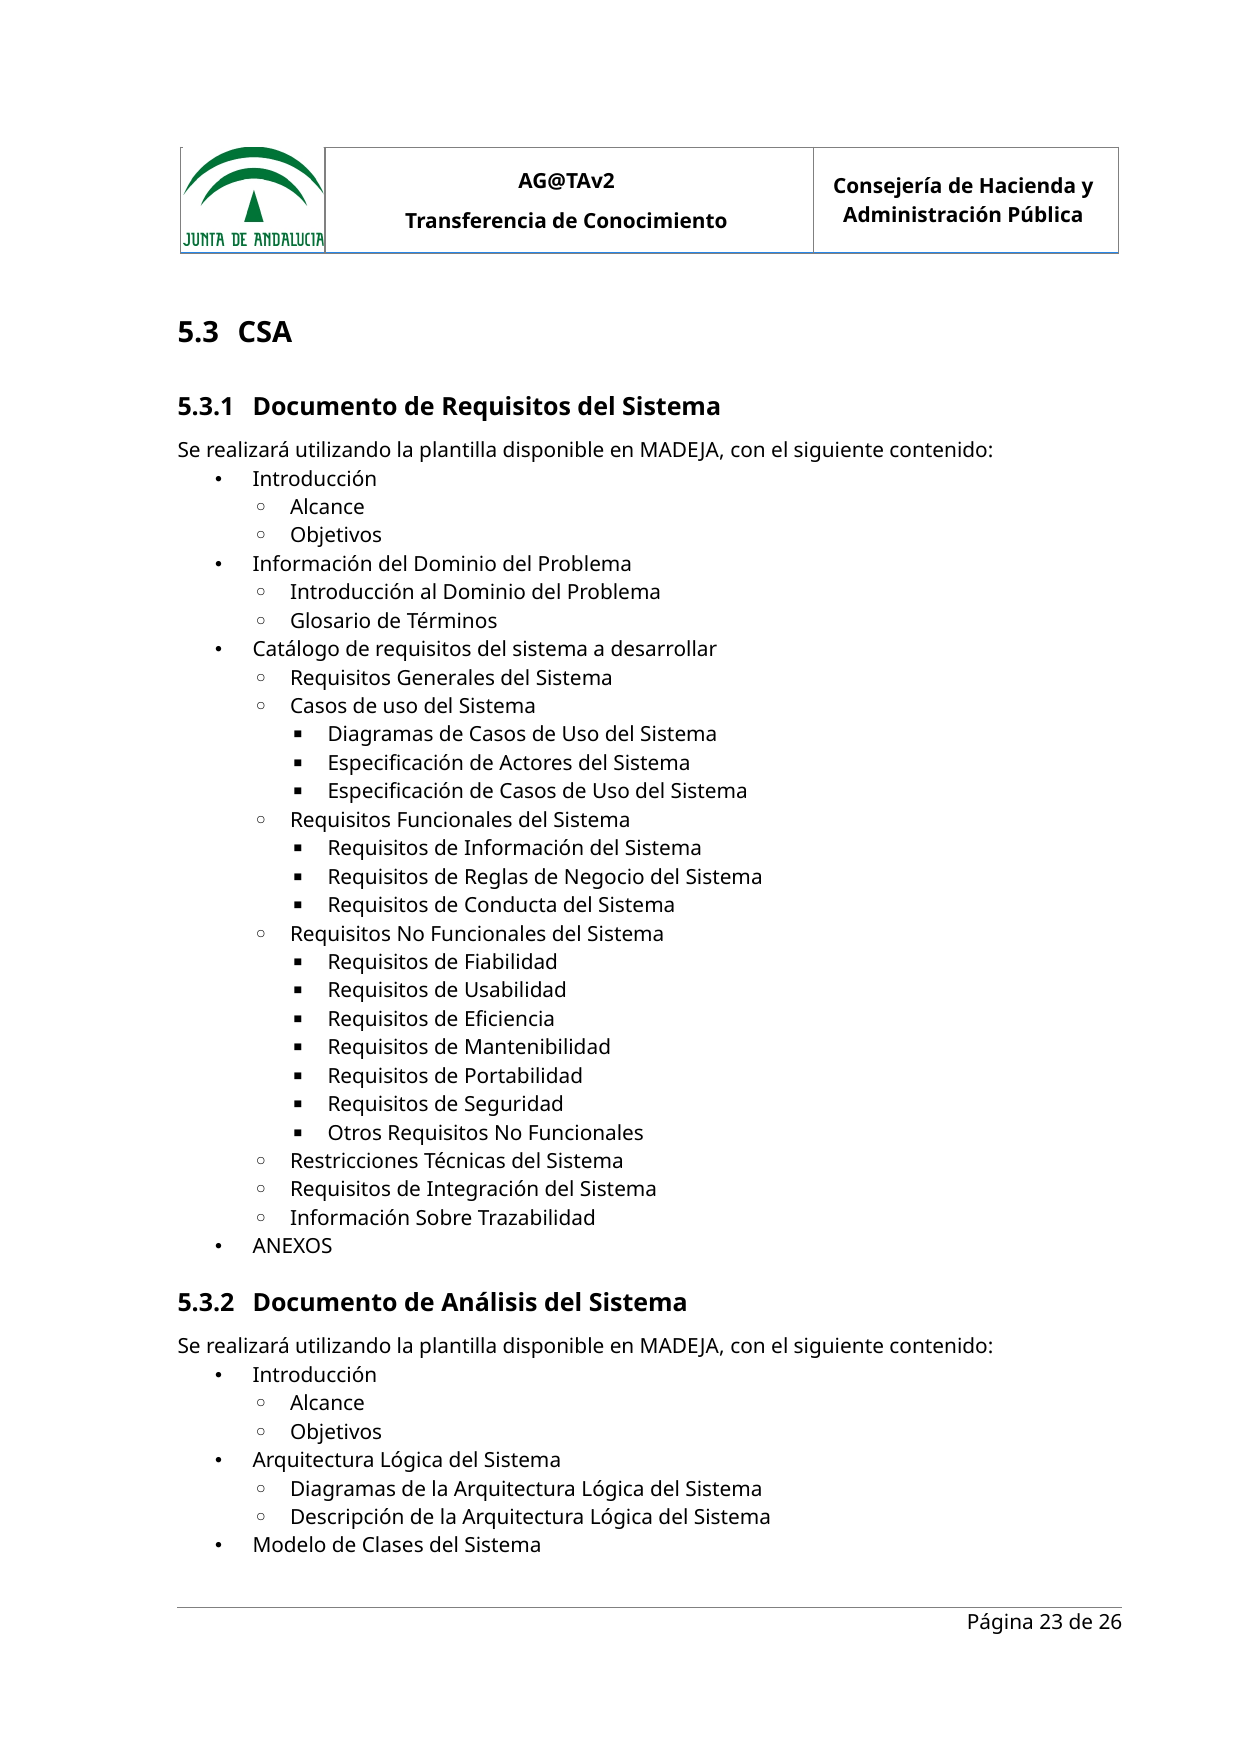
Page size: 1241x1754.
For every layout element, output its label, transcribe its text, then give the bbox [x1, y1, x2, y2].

list Información del Dominio del Problema [215, 549, 1122, 577]
list Glosario de Términos [252, 606, 1122, 634]
list Requisitos Funcionales del Sistema [252, 805, 1122, 833]
list Requisitos de Mantenibilidad [290, 1032, 1122, 1061]
list Requisitos de Integración del Sistema [252, 1174, 1122, 1203]
text Se realizará utilizando la plantilla disponible en MADEJA, con el siguiente contenido: [177, 1331, 1122, 1360]
list Requisitos de Seguridad [290, 1089, 1122, 1118]
list Diagramas de la Arquitectura Lógica del Sistema [252, 1474, 1122, 1502]
list Alcance [252, 1388, 1122, 1417]
list Objetivos [252, 521, 1122, 549]
picture [183, 147, 324, 246]
list Catálogo de requisitos del sistema a desarrollar [215, 634, 1122, 663]
list Requisitos de Fiabilidad [290, 947, 1122, 976]
list Requisitos de Conducta del Sistema [290, 890, 1122, 919]
list Casos de uso del Sistema [252, 691, 1122, 719]
list Especificación de Actores del Sistema [290, 748, 1122, 776]
list Diagramas de Casos de Uso del Sistema [290, 719, 1122, 748]
text Se realizará utilizando la plantilla disponible en MADEJA, con el siguiente contenido: [177, 435, 1122, 464]
list Modelo de Clases del Sistema [215, 1531, 1122, 1559]
list Requisitos de Información del Sistema [290, 833, 1122, 862]
list Información Sobre Trazabilidad [252, 1203, 1122, 1231]
list Especificación de Casos de Uso del Sistema [290, 776, 1122, 805]
list Requisitos de Portabilidad [290, 1061, 1122, 1089]
list Restricciones Técnicas del Sistema [252, 1146, 1122, 1174]
list Requisitos de Usabilidad [290, 976, 1122, 1004]
list Otros Requisitos No Funcionales [290, 1118, 1122, 1146]
list Introducción [215, 1360, 1122, 1388]
subtitle Documento de Análisis del Sistema [177, 1285, 1122, 1319]
list Requisitos de Eficiencia [290, 1004, 1122, 1032]
list Arquitectura Lógica del Sistema [215, 1445, 1122, 1474]
list ANEXOS [215, 1231, 1122, 1260]
list Introducción al Dominio del Problema [252, 577, 1122, 606]
list Alcance [252, 492, 1122, 521]
list Requisitos Generales del Sistema [252, 663, 1122, 691]
list Objetivos [252, 1417, 1122, 1445]
list Descripción de la Arquitectura Lógica del Sistema [252, 1502, 1122, 1531]
subtitle CSA [177, 311, 1122, 351]
list Introducción [215, 464, 1122, 492]
list Requisitos No Funcionales del Sistema [252, 919, 1122, 947]
list Requisitos de Reglas de Negocio del Sistema [290, 862, 1122, 890]
subtitle Documento de Requisitos del Sistema [177, 389, 1122, 423]
